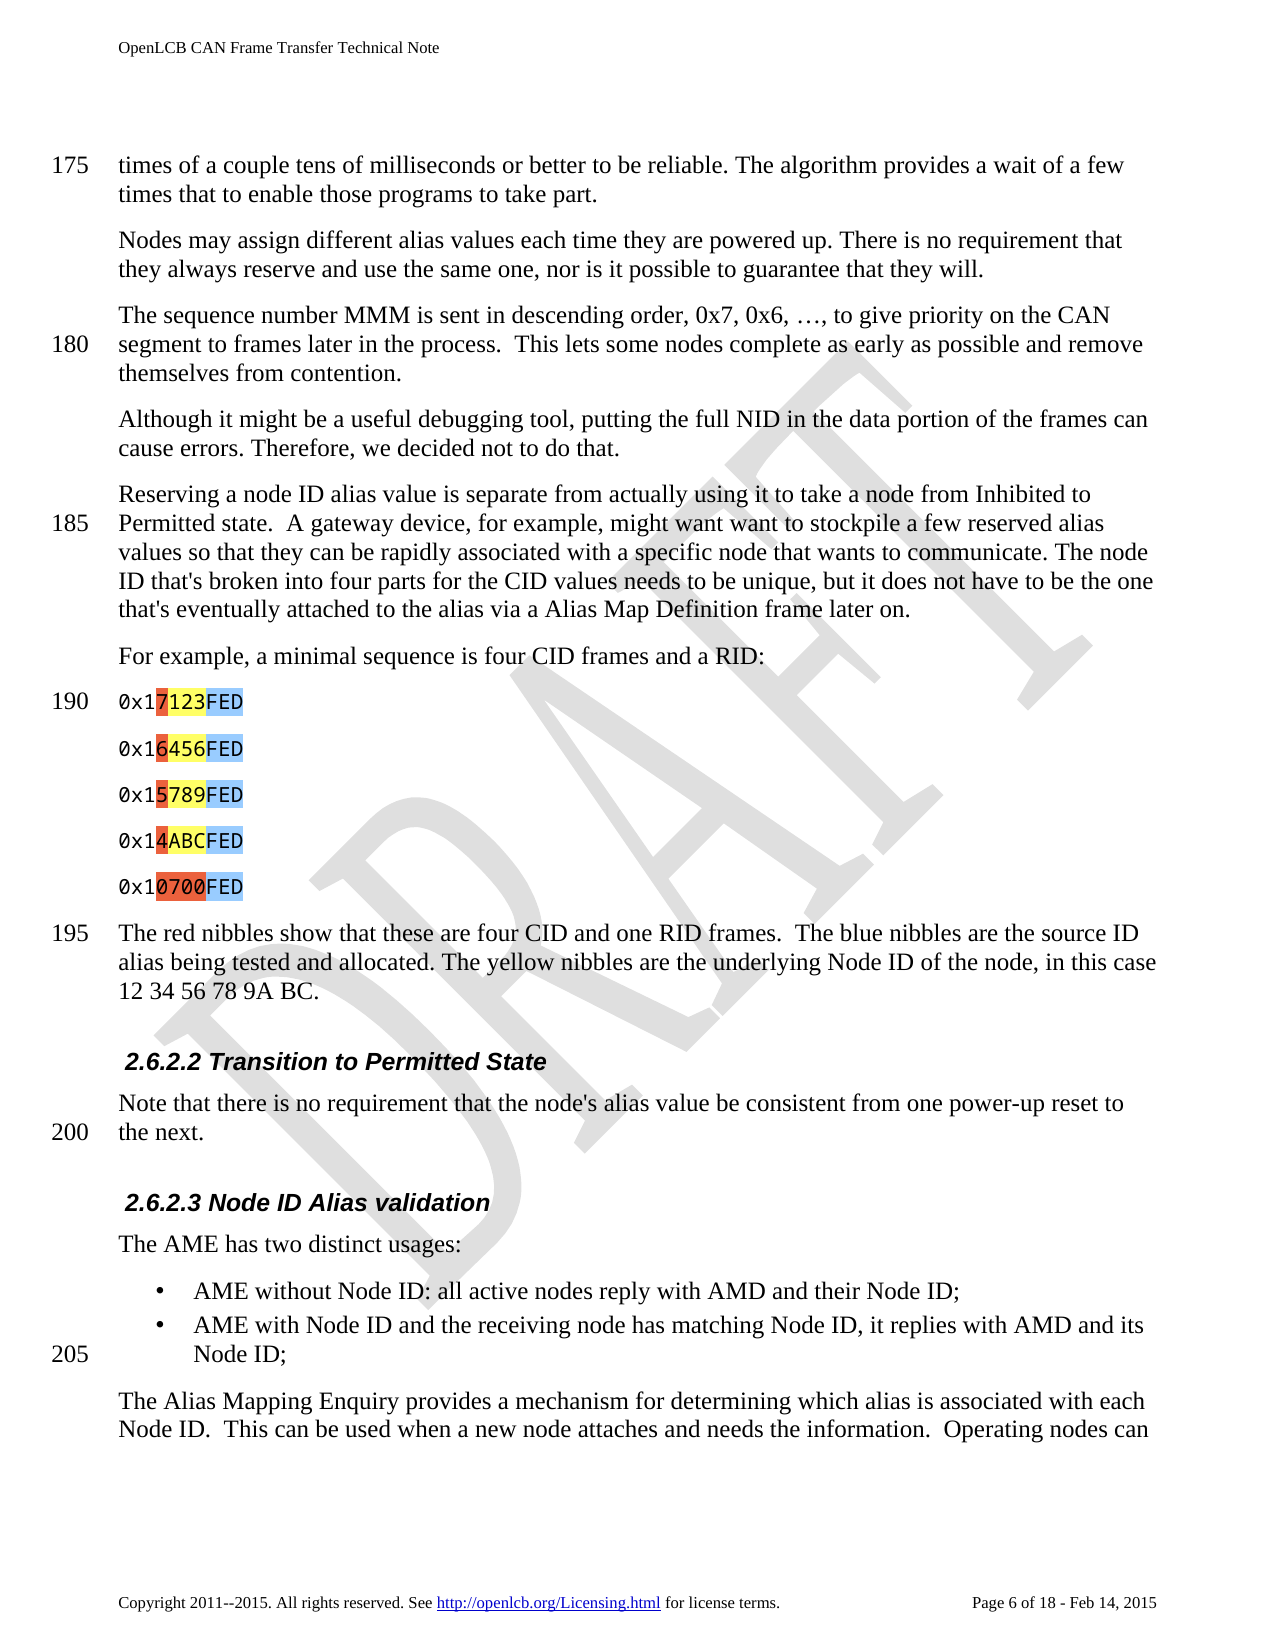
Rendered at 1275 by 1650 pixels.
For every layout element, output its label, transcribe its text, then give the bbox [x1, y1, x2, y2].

text Note that there is no requirement that the node's alias value be consistent from one power-up reset to the next. [481, 1088, 584, 1146]
text For example, a minimal sequence is four CID frames and a RID: [1070, 641, 1157, 670]
list AME with Node ID and the receiving node has matching Node ID, it replies with AMD and its Node ID; [156, 1311, 1157, 1368]
text Reserving a node ID alias value is separate from actually using it to take a node from Inhibited to Permitted state. A gateway device, for example, might want want to stockpile a few reserved alias values so that they can be rapidly associated with a specific node that wants to communicate. The node ID that's broken into four parts for the CID values needs to be unique, but it does not have to be the one that's eventually attached to the alias via a Alias Map Definition frame later on. [118, 479, 709, 623]
text [601, 780, 700, 808]
text [715, 780, 868, 808]
text 0x16456FED [118, 734, 568, 762]
text Nodes may assign different alias values each time they are powered up. There is no requirement that they always reserve and use the same one, nor is it possible to guarantee that they will. [118, 225, 1157, 283]
subtitle Transition to Permitted State [118, 1047, 229, 1076]
text Although it might be a useful debugging tool, putting the full NID in the data portion of the frames can cause errors. Therefore, we decided not to do that. [815, 404, 1157, 462]
text [837, 734, 1157, 762]
text [633, 826, 683, 854]
text 0x17123FED [118, 687, 536, 716]
text For example, a minimal sequence is four CID frames and a RID: [744, 641, 812, 670]
text Note that there is no requirement that the node's alias value be consistent from one power-up reset to the next. [118, 1088, 299, 1146]
text [783, 826, 880, 854]
text times of a couple tens of milliseconds or better to be reliable. The algorithm provides a wait of a few times that to enable those programs to take part. [118, 150, 1157, 207]
text Note that there is no requirement that the node's alias value be consistent from one power-up reset to the next. [594, 1088, 1157, 1146]
text [695, 826, 766, 854]
text The red nibbles show that these are four CID and one RID frames. The blue nibbles are the source ID alias being tested and allocated. The yellow nibbles are the underlying Node ID of the node, in this case 12 34 56 78 9A BC. [424, 918, 515, 977]
text 0x14ABCFED [118, 826, 361, 854]
text Note that there is no requirement that the node's alias value be consistent from one power-up reset to the next. [284, 1088, 481, 1146]
text For example, a minimal sequence is four CID frames and a RID: [846, 641, 1031, 670]
text The AME has two distinct usages: [425, 1229, 472, 1251]
text The red nibbles show that these are four CID and one RID frames. The blue nibbles are the source ID alias being tested and allocated. The yellow nibbles are the underlying Node ID of the node, in this case 12 34 56 78 9A BC. [697, 918, 1157, 1004]
text 0x10700FED [118, 872, 364, 901]
list AME without Node ID: [156, 1276, 429, 1305]
subtitle Node ID Alias validation [118, 1188, 370, 1217]
text [883, 780, 1157, 808]
subtitle Node ID Alias validation [516, 1188, 1157, 1217]
text [521, 872, 664, 901]
text The AME has two distinct usages: [118, 1229, 411, 1258]
text The red nibbles show that these are four CID and one RID frames. The blue nibbles are the source ID alias being tested and allocated. The yellow nibbles are the underlying Node ID of the node, in this case 12 34 56 78 9A BC. [541, 918, 721, 1004]
text Reserving a node ID alias value is separate from actually using it to take a node from Inhibited to Permitted state. A gateway device, for example, might want want to stockpile a few reserved alias values so that they can be rapidly associated with a specific node that wants to communicate. The node ID that's broken into four parts for the CID values needs to be unique, but it does not have to be the one that's eventually attached to the alias via a Alias Map Definition frame later on. [665, 479, 984, 623]
text [373, 828, 463, 854]
text 0x15789FED [118, 780, 600, 808]
text For example, a minimal sequence is four CID frames and a RID: [118, 641, 730, 670]
text The Alias Mapping Enquiry provides a mechanism for determining which alias is associated with each Node ID. This can be used when a new node attaches and needs the information. Operating nodes can [118, 1386, 1157, 1443]
text [670, 872, 816, 901]
text The sequence number MMM is sent in descending order, 0x7, 0x6, …, to give priority on the CAN segment to frames later in the process. This lets some nodes complete as early as possible and remove themselves from contention. [118, 300, 1157, 387]
text [886, 826, 1157, 854]
text [578, 687, 776, 716]
subtitle Node ID Alias validation [384, 1188, 494, 1217]
text [479, 826, 632, 854]
text [839, 872, 1157, 901]
subtitle Transition to Permitted State [553, 1047, 1157, 1076]
text [647, 734, 822, 762]
text Reserving a node ID alias value is separate from actually using it to take a node from Inhibited to Permitted state. A gateway device, for example, might want want to stockpile a few reserved alias values so that they can be rapidly associated with a specific node that wants to communicate. The node ID that's broken into four parts for the CID values needs to be unique, but it does not have to be the one that's eventually attached to the alias via a Alias Map Definition frame later on. [883, 479, 1157, 623]
subtitle Transition to Permitted State [447, 1047, 539, 1076]
list all active nodes reply with AMD and their Node ID; [435, 1276, 1157, 1305]
text Although it might be a useful debugging tool, putting the full NID in the data portion of the frames can cause errors. Therefore, we decided not to do that. [118, 404, 784, 462]
text The red nibbles show that these are four CID and one RID frames. The blue nibbles are the source ID alias being tested and allocated. The yellow nibbles are the underlying Node ID of the node, in this case 12 34 56 78 9A BC. [118, 918, 467, 1004]
text [569, 734, 633, 762]
text [547, 703, 566, 716]
subtitle Transition to Permitted State [243, 1047, 428, 1076]
text [378, 872, 505, 901]
text The AME has two distinct usages: [483, 1229, 1157, 1258]
text [798, 687, 1157, 716]
